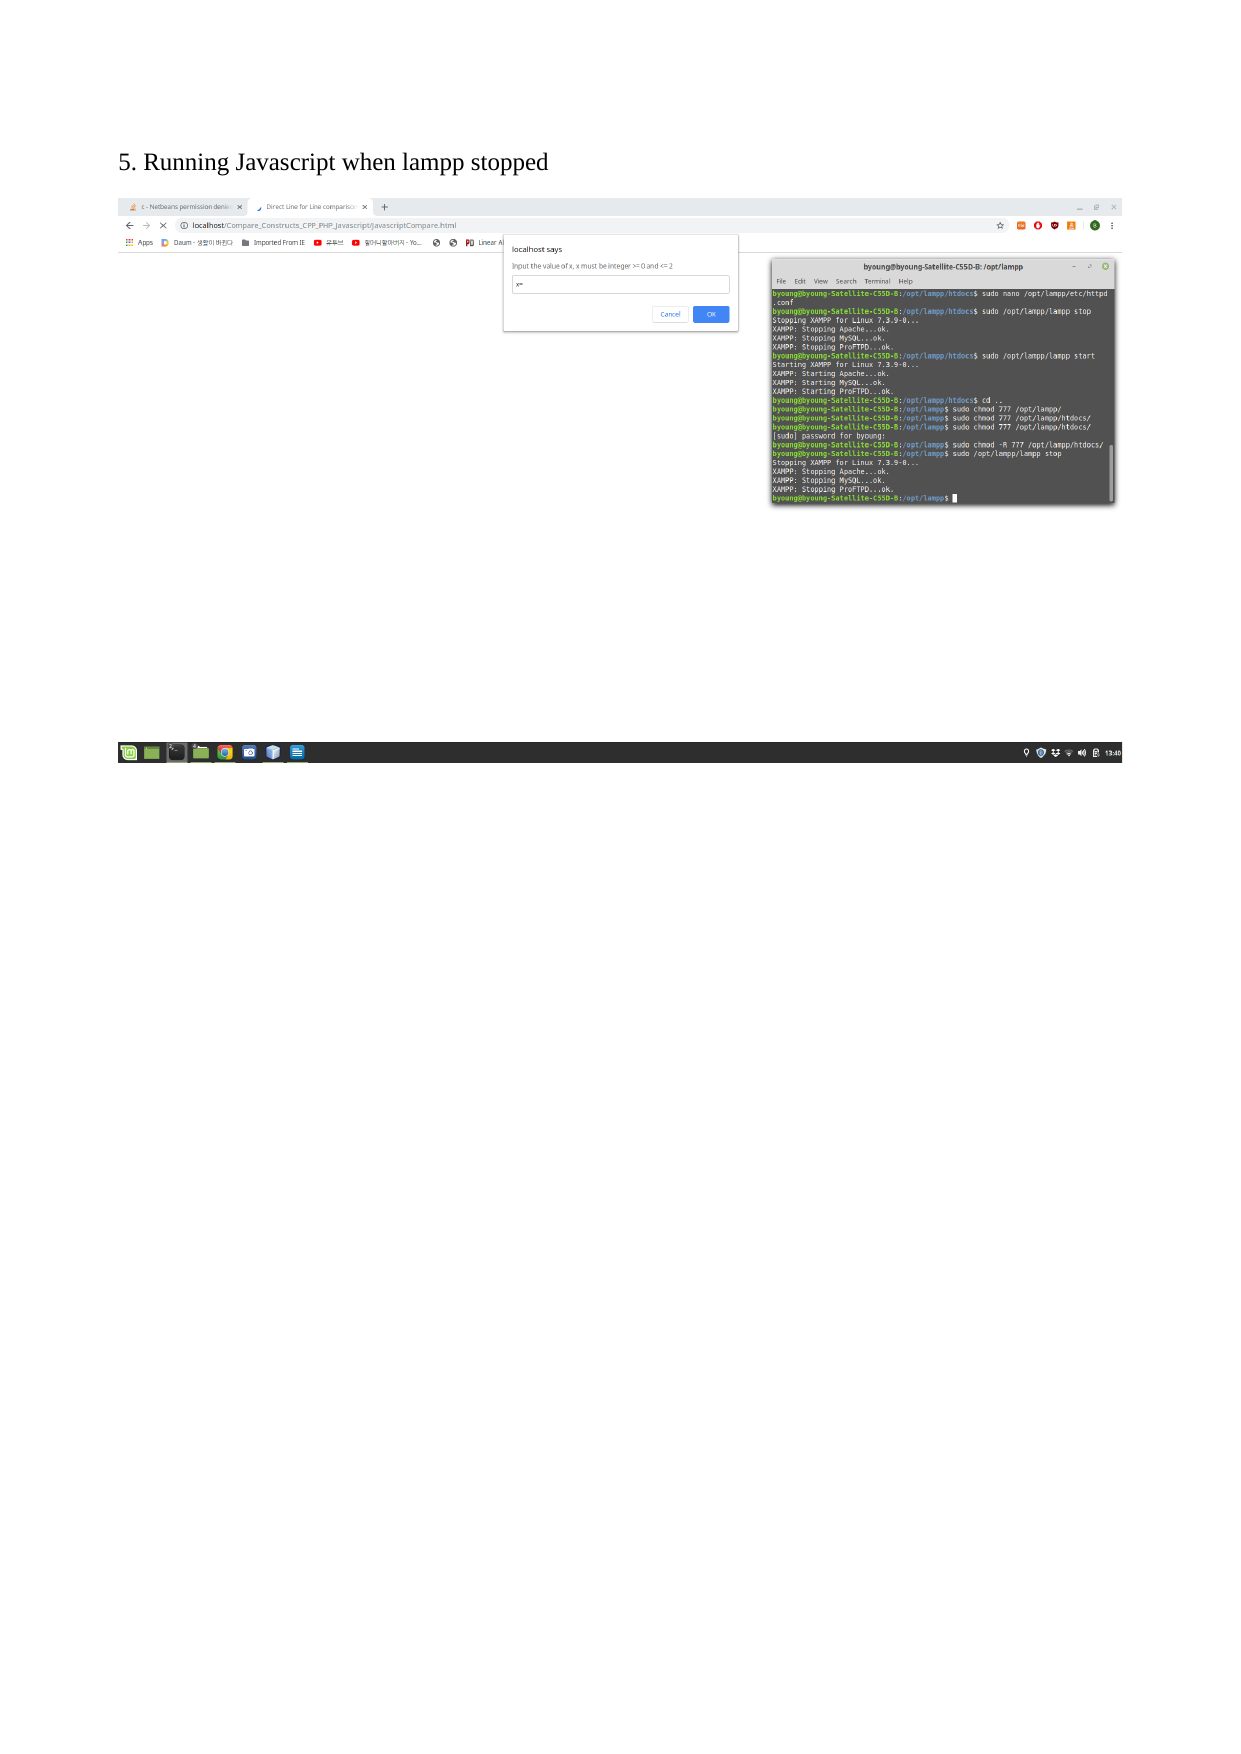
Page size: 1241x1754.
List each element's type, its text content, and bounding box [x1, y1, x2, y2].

text 5. Running Javascript when lampp stopped [118, 147, 1122, 176]
picture [118, 198, 1123, 763]
